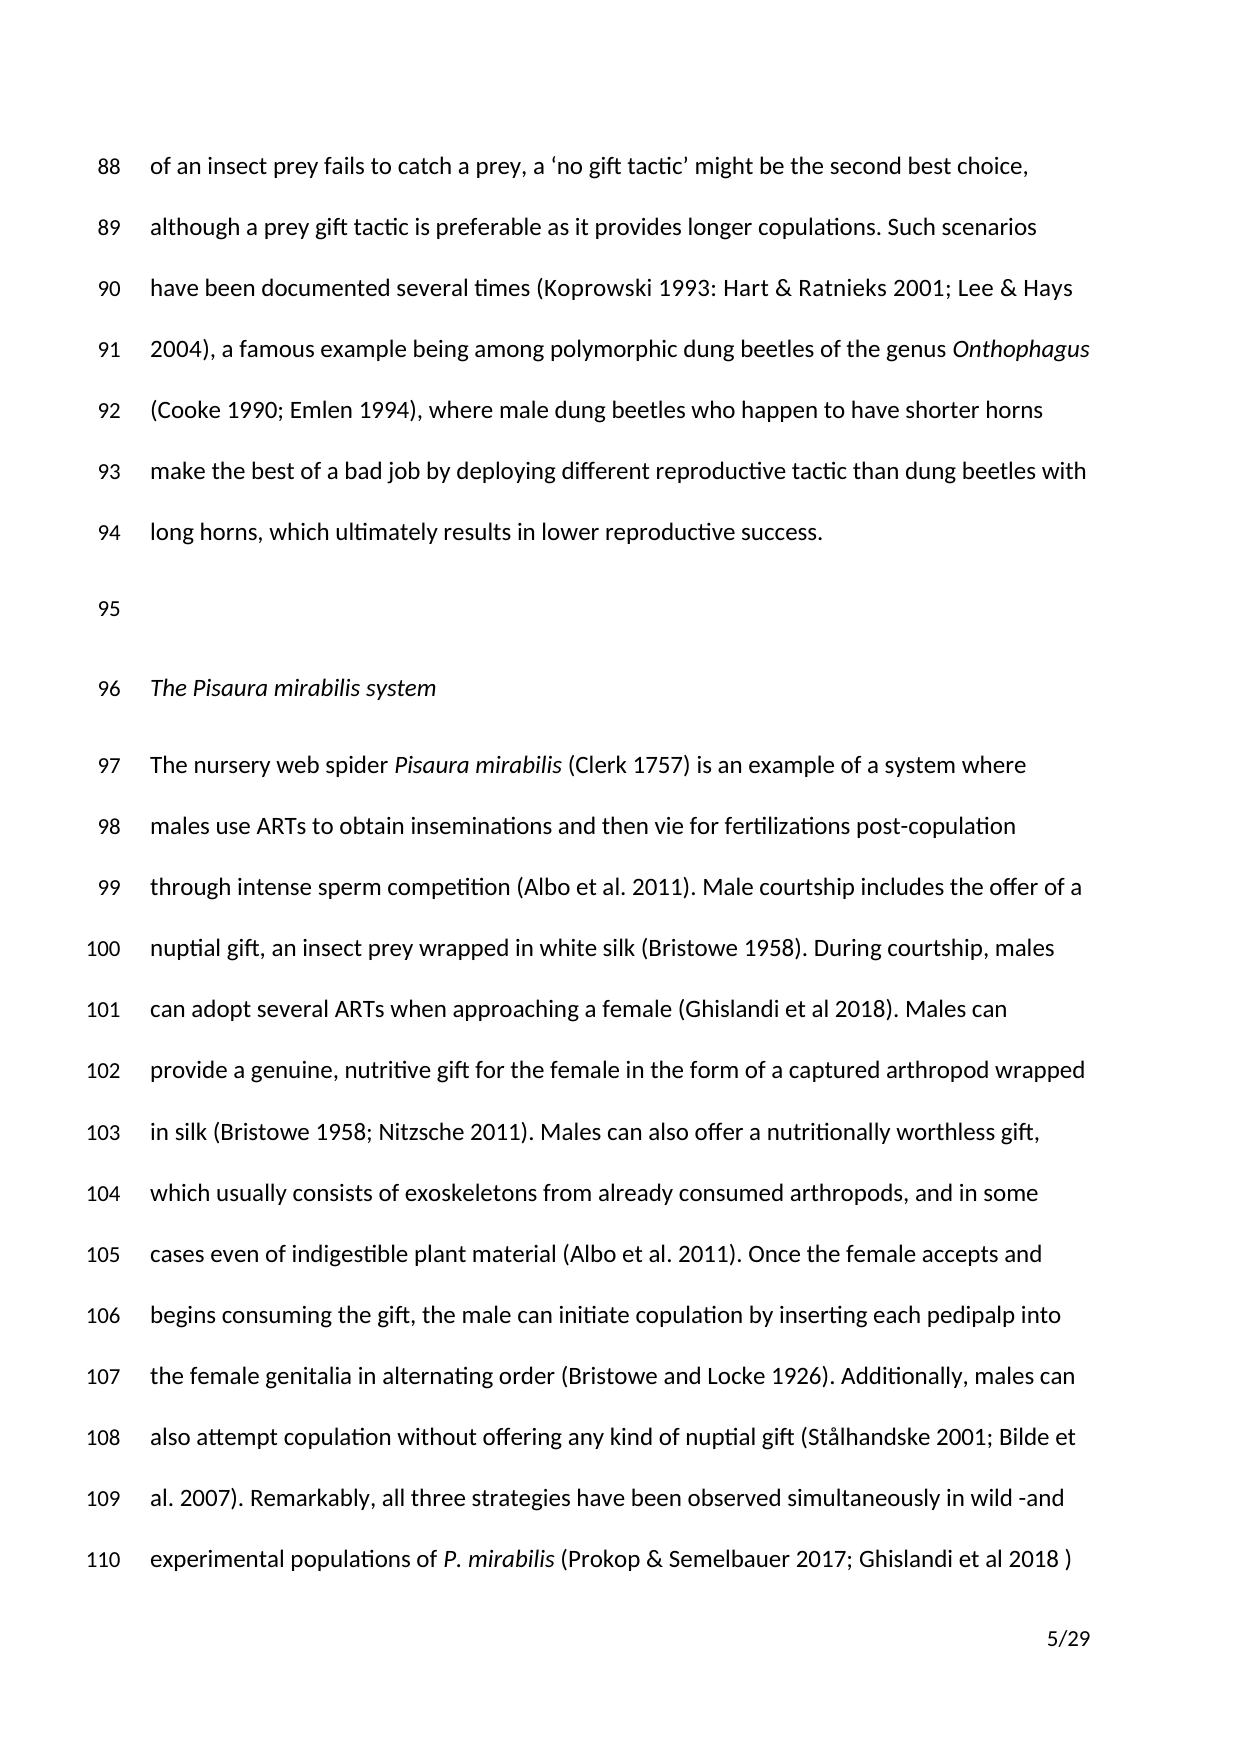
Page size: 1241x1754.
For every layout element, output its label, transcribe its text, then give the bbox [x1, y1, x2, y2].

text The nursery web spider Pisaura mirabilis (Clerk 1757) is an example of a system where males use ARTs to obtain inseminations and then vie for fertilizations post-copulation through intense sperm competition (Albo et al. 2011). Male courtship includes the offer of a nuptial gift, an insect prey wrapped in white silk (Bristowe 1958). During courtship, males can adopt several ARTs when approaching a female (Ghislandi et al 2018). Males can provide a genuine, nutritive gift for the female in the form of a captured arthropod wrapped in silk (Bristowe 1958; Nitzsche 2011). Males can also offer a nutritionally worthless gift, which usually consists of exoskeletons from already consumed arthropods, and in some cases even of indigestible plant material (Albo et al. 2011). Once the female accepts and begins consuming the gift, the male can initiate copulation by inserting each pedipalp into the female genitalia in alternating order (Bristowe and Locke 1926). Additionally, males can also attempt copulation without offering any kind of nuptial gift (Stålhandske 2001; Bilde et al. 2007). Remarkably, all three strategies have been observed simultaneously in wild -and experimental populations of P. mirabilis (Prokop & Semelbauer 2017; Ghislandi et al 2018 ) [150, 749, 1090, 1573]
text of an insect prey fails to catch a prey, a ‘no gift tactic’ might be the second best choice, although a prey gift tactic is preferable as it provides longer copulations. Such scenarios have been documented several times (Koprowski 1993: Hart & Ratnieks 2001; Lee & Hays 2004), a famous example being among polymorphic dung beetles of the genus Onthophagus (Cooke 1990; Emlen 1994), where male dung beetles who happen to have shorter horns make the best of a bad job by deploying different reproductive tactic than dung beetles with long horns, which ultimately results in lower reproductive success. [150, 150, 1090, 547]
text The Pisaura mirabilis system [150, 672, 1090, 702]
